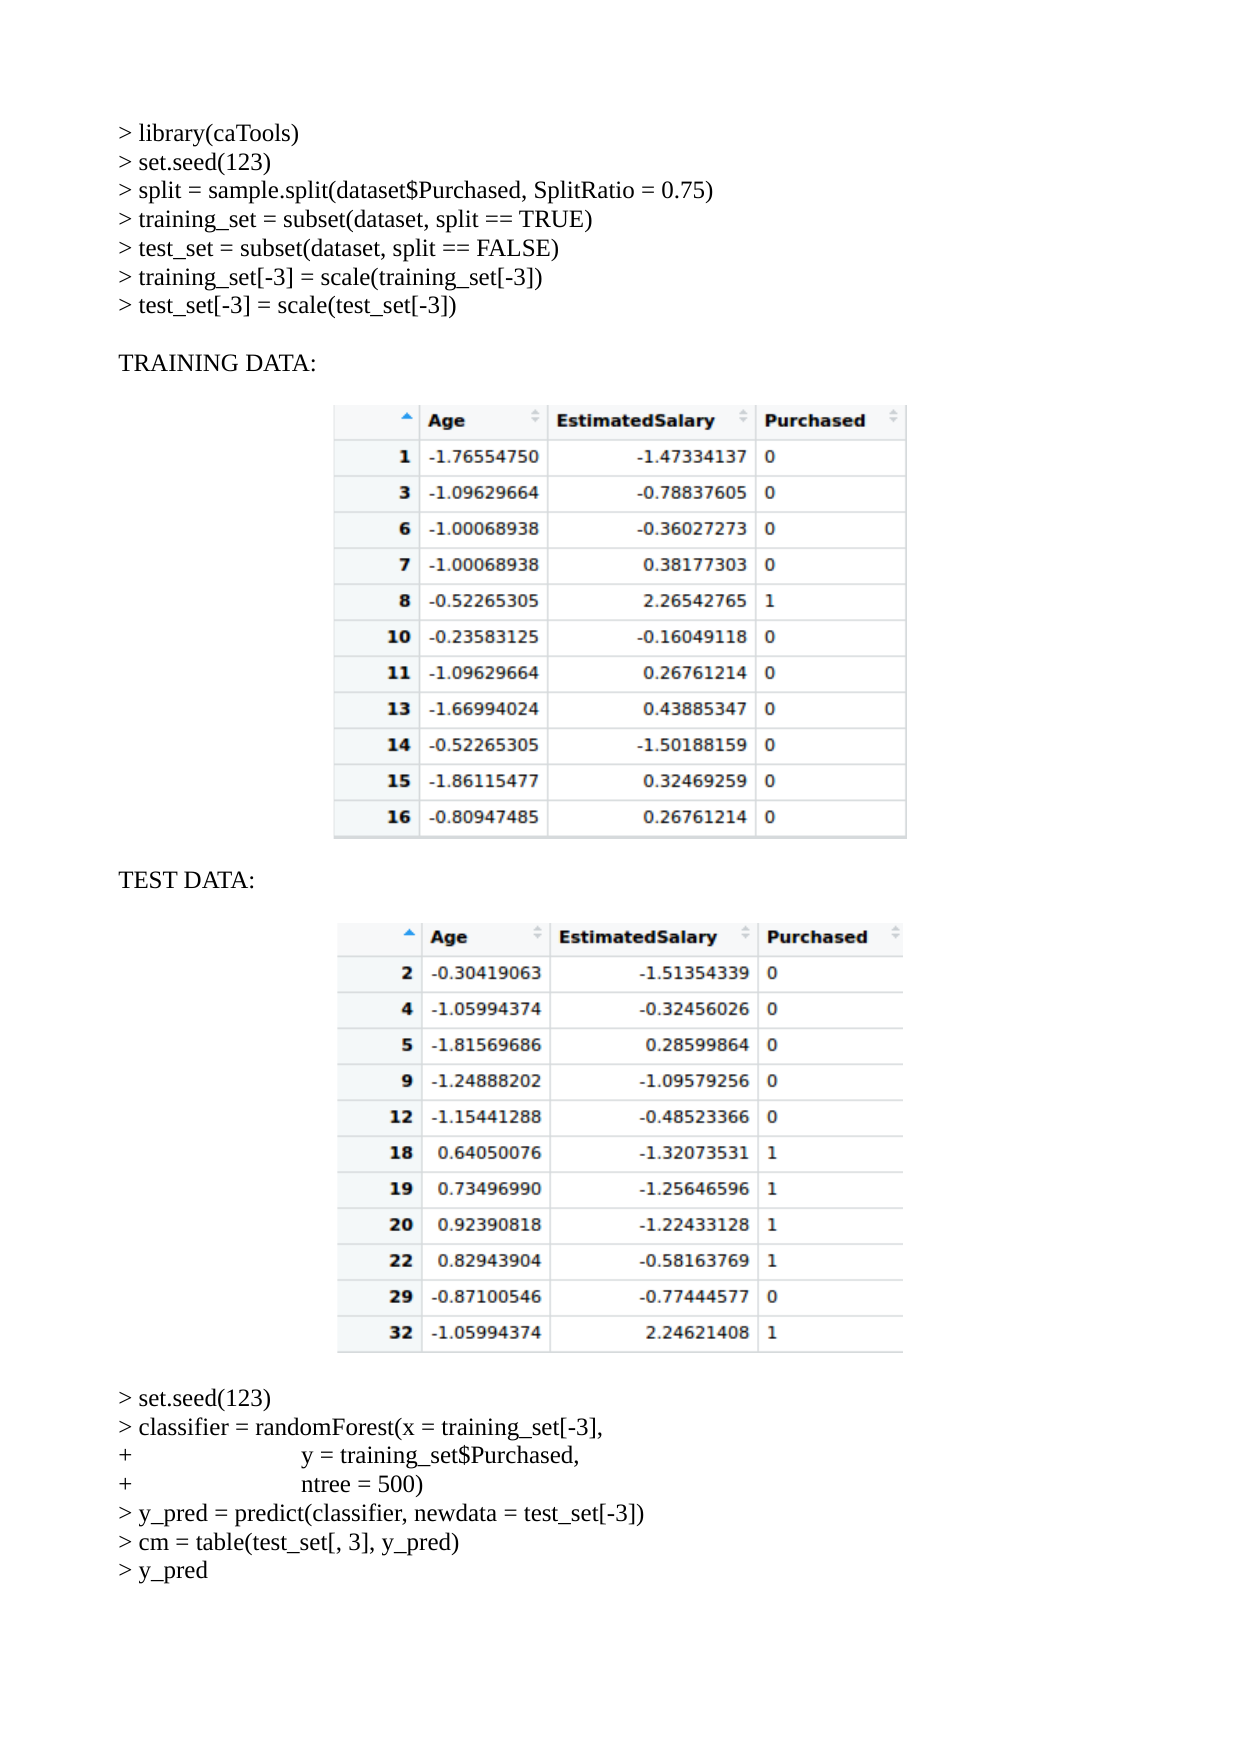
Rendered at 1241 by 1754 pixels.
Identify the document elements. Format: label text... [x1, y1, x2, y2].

text TEST DATA: [118, 866, 1122, 894]
text > test_set = subset(dataset, split == FALSE) [118, 233, 1122, 262]
text > y_pred = predict(classifier, newdata = test_set[-3]) [118, 1498, 1122, 1527]
text > split = sample.split(dataset$Purchased, SplitRatio = 0.75) [118, 176, 1122, 204]
text > y_pred [118, 1556, 1122, 1584]
text + y = training_set$Purchased, [118, 1441, 1122, 1469]
text > training_set = subset(dataset, split == TRUE) [118, 204, 1122, 233]
text > classifier = randomForest(x = training_set[-3], [118, 1412, 1122, 1441]
text + ntree = 500) [118, 1469, 1122, 1498]
text > cm = table(test_set[, 3], y_pred) [118, 1527, 1122, 1556]
text > set.seed(123) [118, 147, 1122, 176]
text > training_set[-3] = scale(training_set[-3]) [118, 262, 1122, 291]
text TRAINING DATA: [118, 348, 1122, 377]
text > set.seed(123) [118, 1383, 1122, 1412]
text > test_set[-3] = scale(test_set[-3]) [118, 291, 1122, 319]
text > library(caTools) [118, 118, 1122, 147]
